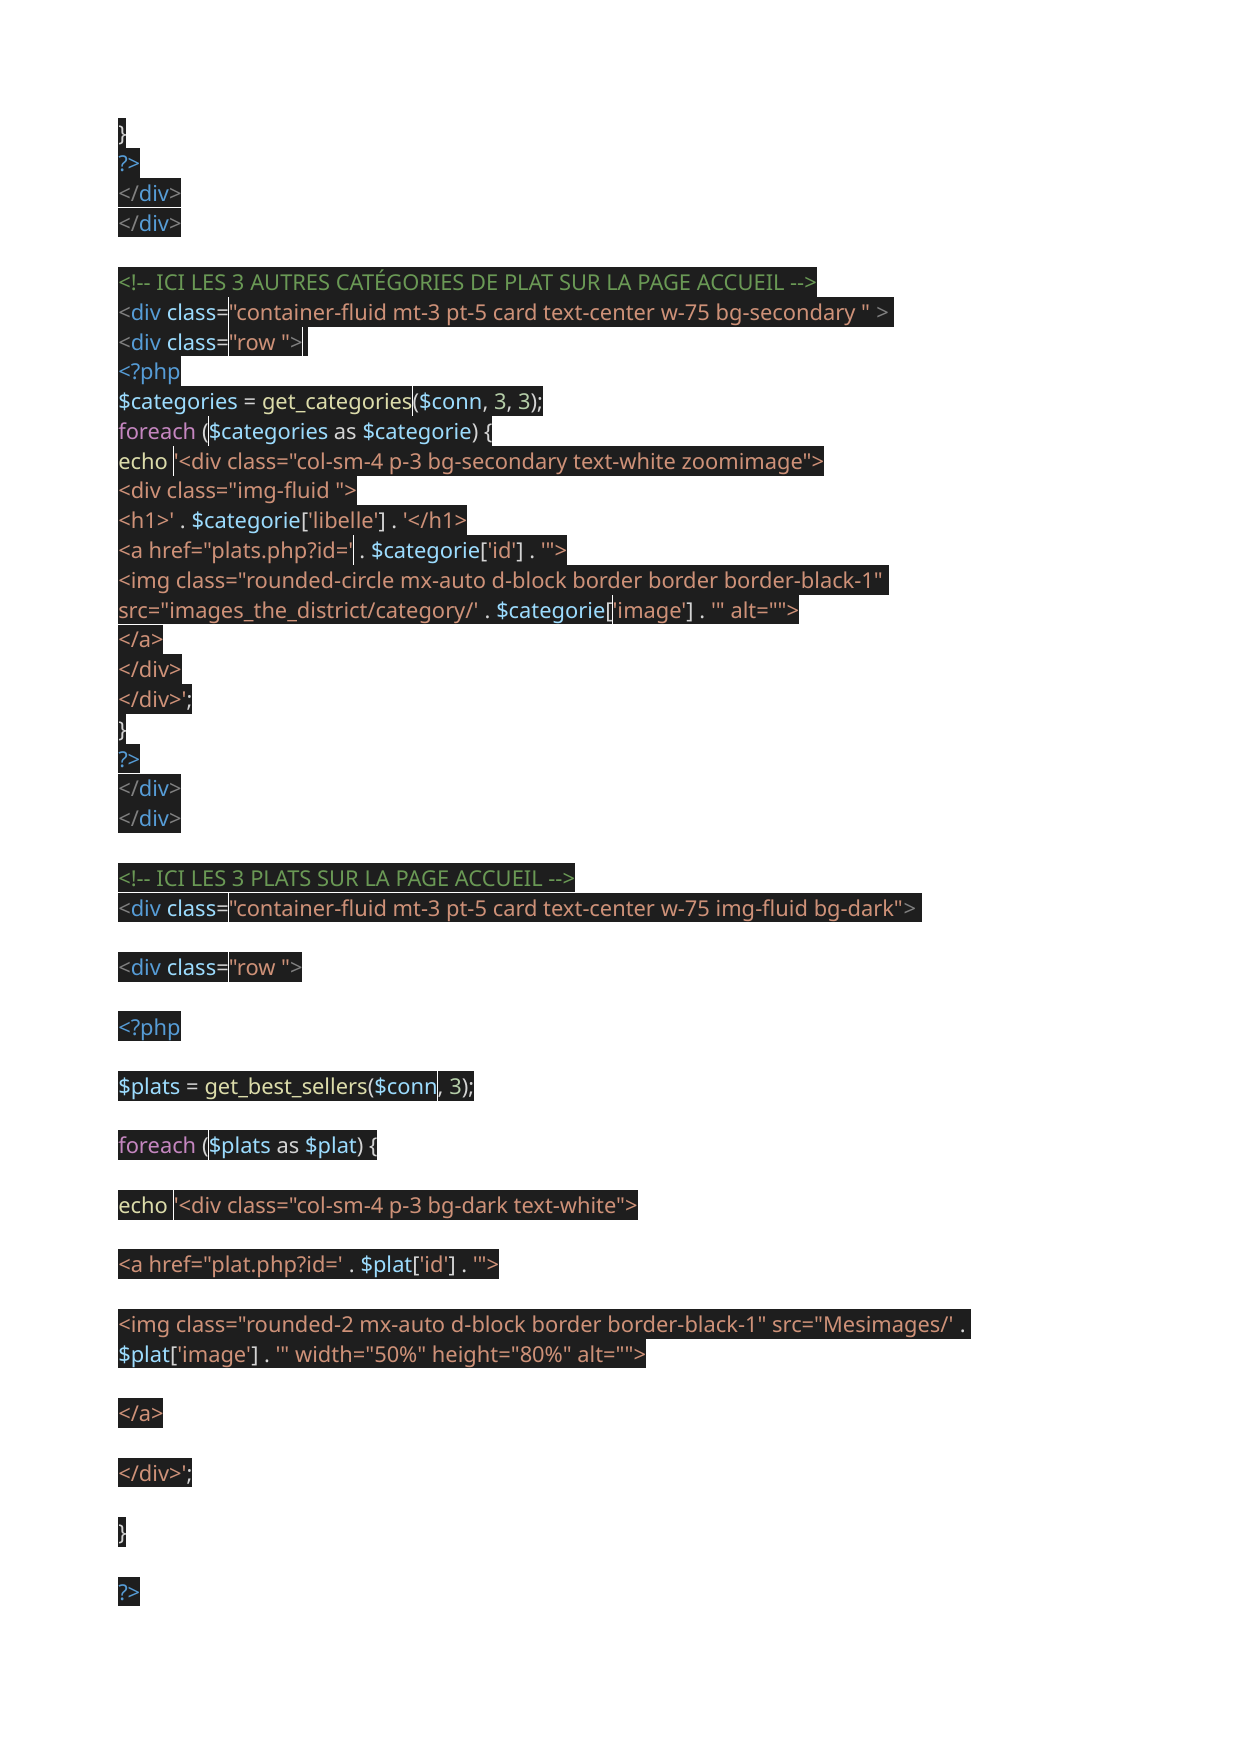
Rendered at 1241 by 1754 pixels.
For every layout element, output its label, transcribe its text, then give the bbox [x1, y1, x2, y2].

text </a> [118, 624, 1122, 654]
text </div> [118, 654, 1122, 684]
text <img class="rounded-2 mx-auto d-block border border-black-1" src="Mesimages/' . $plat['image'] . '" width="50%" height="80%" alt=""> [118, 1309, 1122, 1368]
text <?php [118, 1011, 1122, 1041]
text <!-- ICI LES 3 AUTRES CATÉGORIES DE PLAT SUR LA PAGE ACCUEIL --> [118, 267, 1122, 297]
text </div> [118, 773, 1122, 803]
text <a href="plat.php?id=' . $plat['id'] . '"> [118, 1249, 1122, 1279]
text </div>'; [118, 684, 1122, 714]
text foreach ($plats as $plat) { [118, 1130, 1122, 1160]
text ?> [118, 744, 1122, 773]
text <div class="img-fluid "> [118, 476, 1122, 505]
text <div class="row "> [118, 952, 1122, 982]
text $plats = get_best_sellers($conn, 3); [118, 1071, 1122, 1101]
text <div class="container-fluid mt-3 pt-5 card text-center w-75 img-fluid bg-dark"> [118, 892, 1122, 922]
text } [118, 118, 1122, 148]
text <div class="row "> [118, 327, 1122, 356]
text } [118, 1517, 1122, 1547]
text <h1>' . $categorie['libelle'] . '</h1> [118, 505, 1122, 535]
text <a href="plats.php?id=' . $categorie['id'] . '"> [118, 535, 1122, 565]
text <!-- ICI LES 3 PLATS SUR LA PAGE ACCUEIL --> [118, 863, 1122, 892]
text echo '<div class="col-sm-4 p-3 bg-dark text-white"> [118, 1190, 1122, 1220]
text ?> [118, 1577, 1122, 1606]
text </div> [118, 803, 1122, 833]
text <img class="rounded-circle mx-auto d-block border border border-black-1" src="images_the_district/category/' . $categorie['image'] . '" alt=""> [118, 565, 1122, 624]
text $categories = get_categories($conn, 3, 3); [118, 386, 1122, 416]
text </div> [118, 207, 1122, 237]
text <?php [118, 356, 1122, 386]
text </div> [118, 178, 1122, 207]
text <div class="container-fluid mt-3 pt-5 card text-center w-75 bg-secondary " > [118, 297, 1122, 327]
text echo '<div class="col-sm-4 p-3 bg-secondary text-white zoomimage"> [118, 446, 1122, 476]
text </a> [118, 1398, 1122, 1428]
text </div>'; [118, 1458, 1122, 1487]
text } [118, 714, 1122, 744]
text foreach ($categories as $categorie) { [118, 416, 1122, 446]
text ?> [118, 148, 1122, 178]
